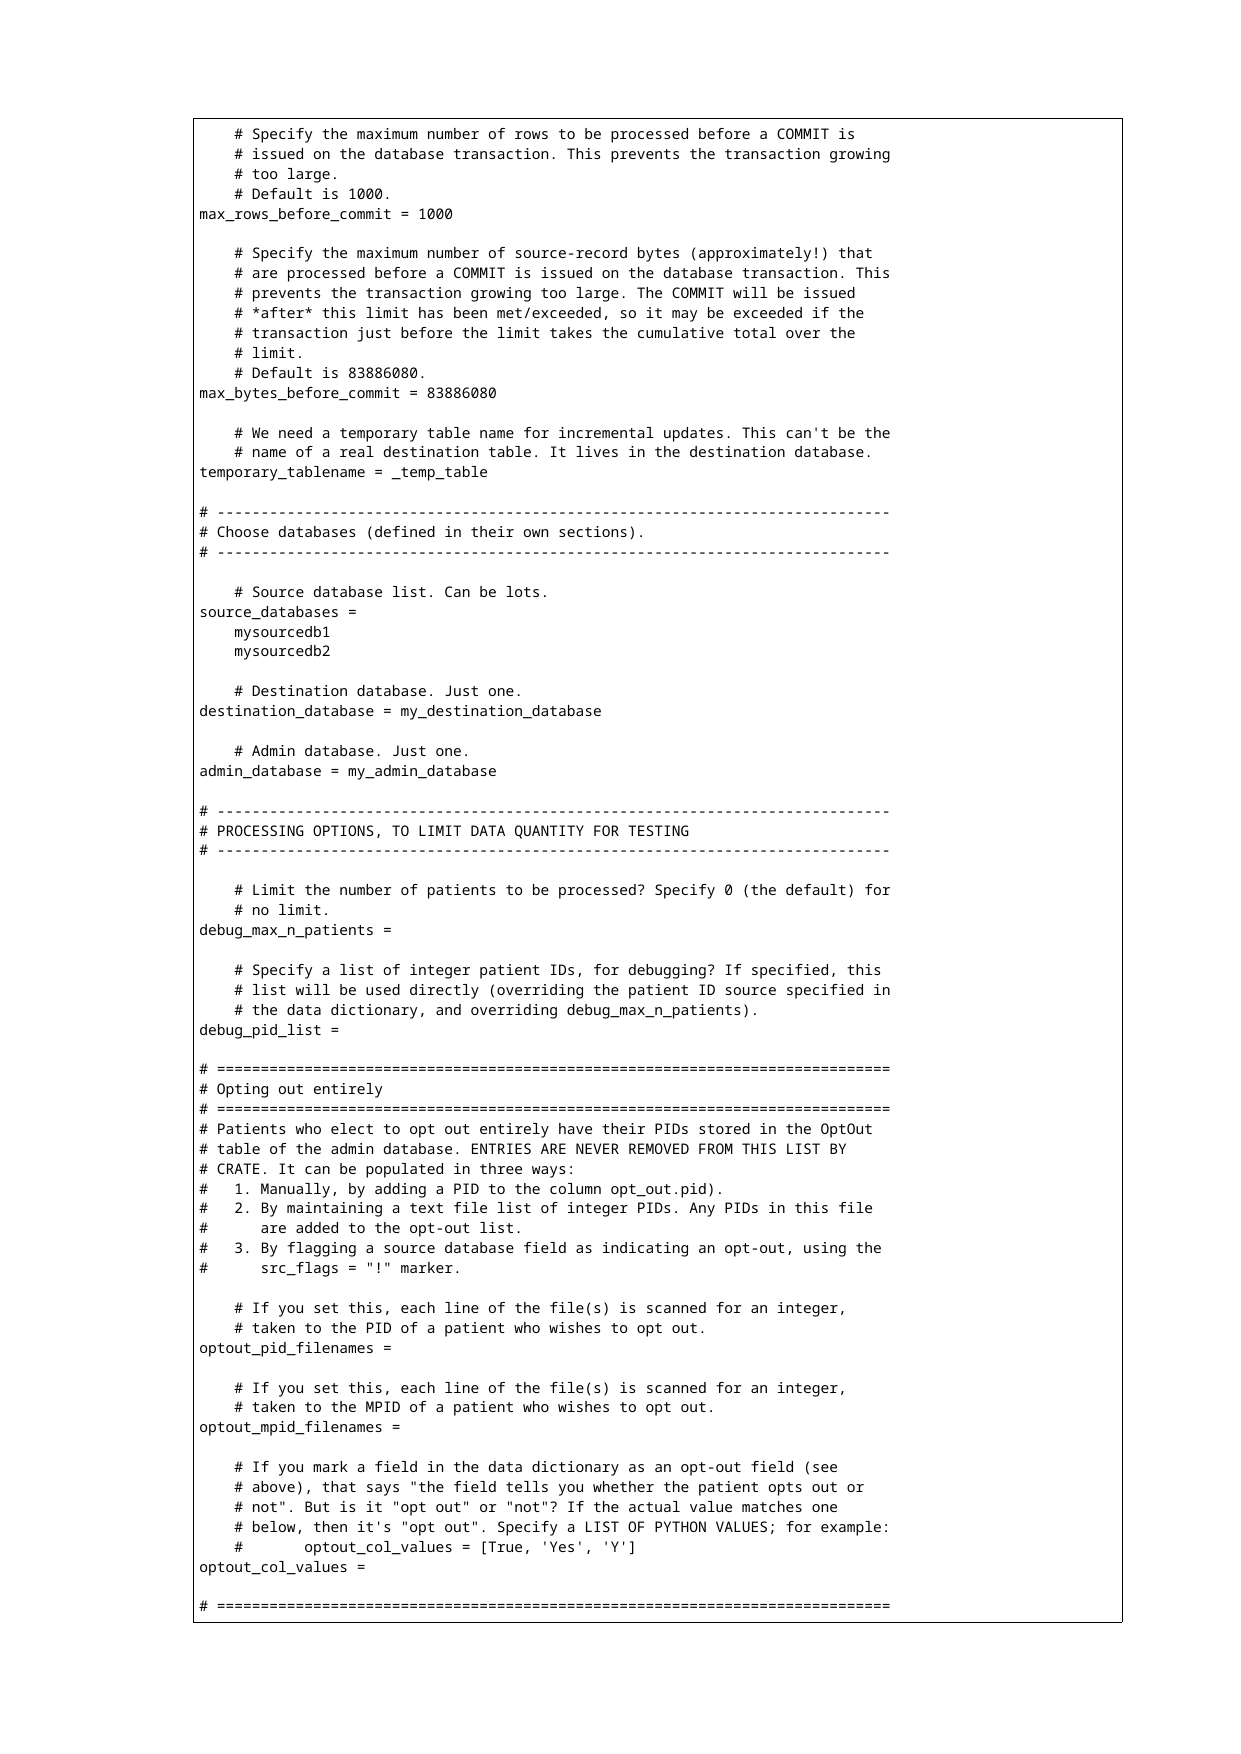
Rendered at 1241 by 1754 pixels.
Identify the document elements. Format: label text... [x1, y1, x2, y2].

table_header ----------------------------------------------------------------------------- # Specify the maximum number of rows to be processed before a COMMIT is # issued on the database transaction. This prevents the transaction growing # too large. # Default is 1000. max_rows_before_commit = 1000 # Specify the maximum number of source-record bytes (approximately!) that # are processed before a COMMIT is issued on the database transaction. This # prevents the transaction growing too large. The COMMIT will be issued # *after* this limit has been met/exceeded, so it may be exceeded if the # transaction just before the limit takes the cumulative total over the # limit. # Default is 83886080. max_bytes_before_commit = 83886080 # We need a temporary table name for incremental updates. This can't be the # name of a real destination table. It lives in the destination database. temporary_tablename = _temp_table # ----------------------------------------------------------------------------- # Choose databases (defined in their own sections). # ----------------------------------------------------------------------------- # Source database list. Can be lots. source_databases = mysourcedb1 mysourcedb2 # Destination database. Just one. destination_database = my_destination_database # Admin database. Just one. admin_database = my_admin_database # ----------------------------------------------------------------------------- # PROCESSING OPTIONS, TO LIMIT DATA QUANTITY FOR TESTING # ----------------------------------------------------------------------------- # Limit the number of patients to be processed? Specify 0 (the default) for # no limit. debug_max_n_patients = # Specify a list of integer patient IDs, for debugging? If specified, this # list will be used directly (overriding the patient ID source specified in # the data dictionary, and overriding debug_max_n_patients). debug_pid_list = # ============================================================================= # Opting out entirely # ============================================================================= # Patients who elect to opt out entirely have their PIDs stored in the OptOut # table of the admin database. ENTRIES ARE NEVER REMOVED FROM THIS LIST BY # CRATE. It can be populated in three ways: # 1. Manually, by adding a PID to the column opt_out.pid). # 2. By maintaining a text file list of integer PIDs. Any PIDs in this file # are added to the opt-out list. # 3. By flagging a source database field as indicating an opt-out, using the # src_flags = "!" marker. # If you set this, each line of the file(s) is scanned for an integer, # taken to the PID of a patient who wishes to opt out. optout_pid_filenames = # If you set this, each line of the file(s) is scanned for an integer, # taken to the MPID of a patient who wishes to opt out. optout_mpid_filenames = # If you mark a field in the data dictionary as an opt-out field (see # above), that says "the field tells you whether the patient opts out or # not". But is it "opt out" or "not"? If the actual value matches one # below, then it's "opt out". Specify a LIST OF PYTHON VALUES; for example: # optout_col_values = [True, 'Yes', 'Y'] optout_col_values = # ============================================================================= [194, 119, 1122, 1622]
